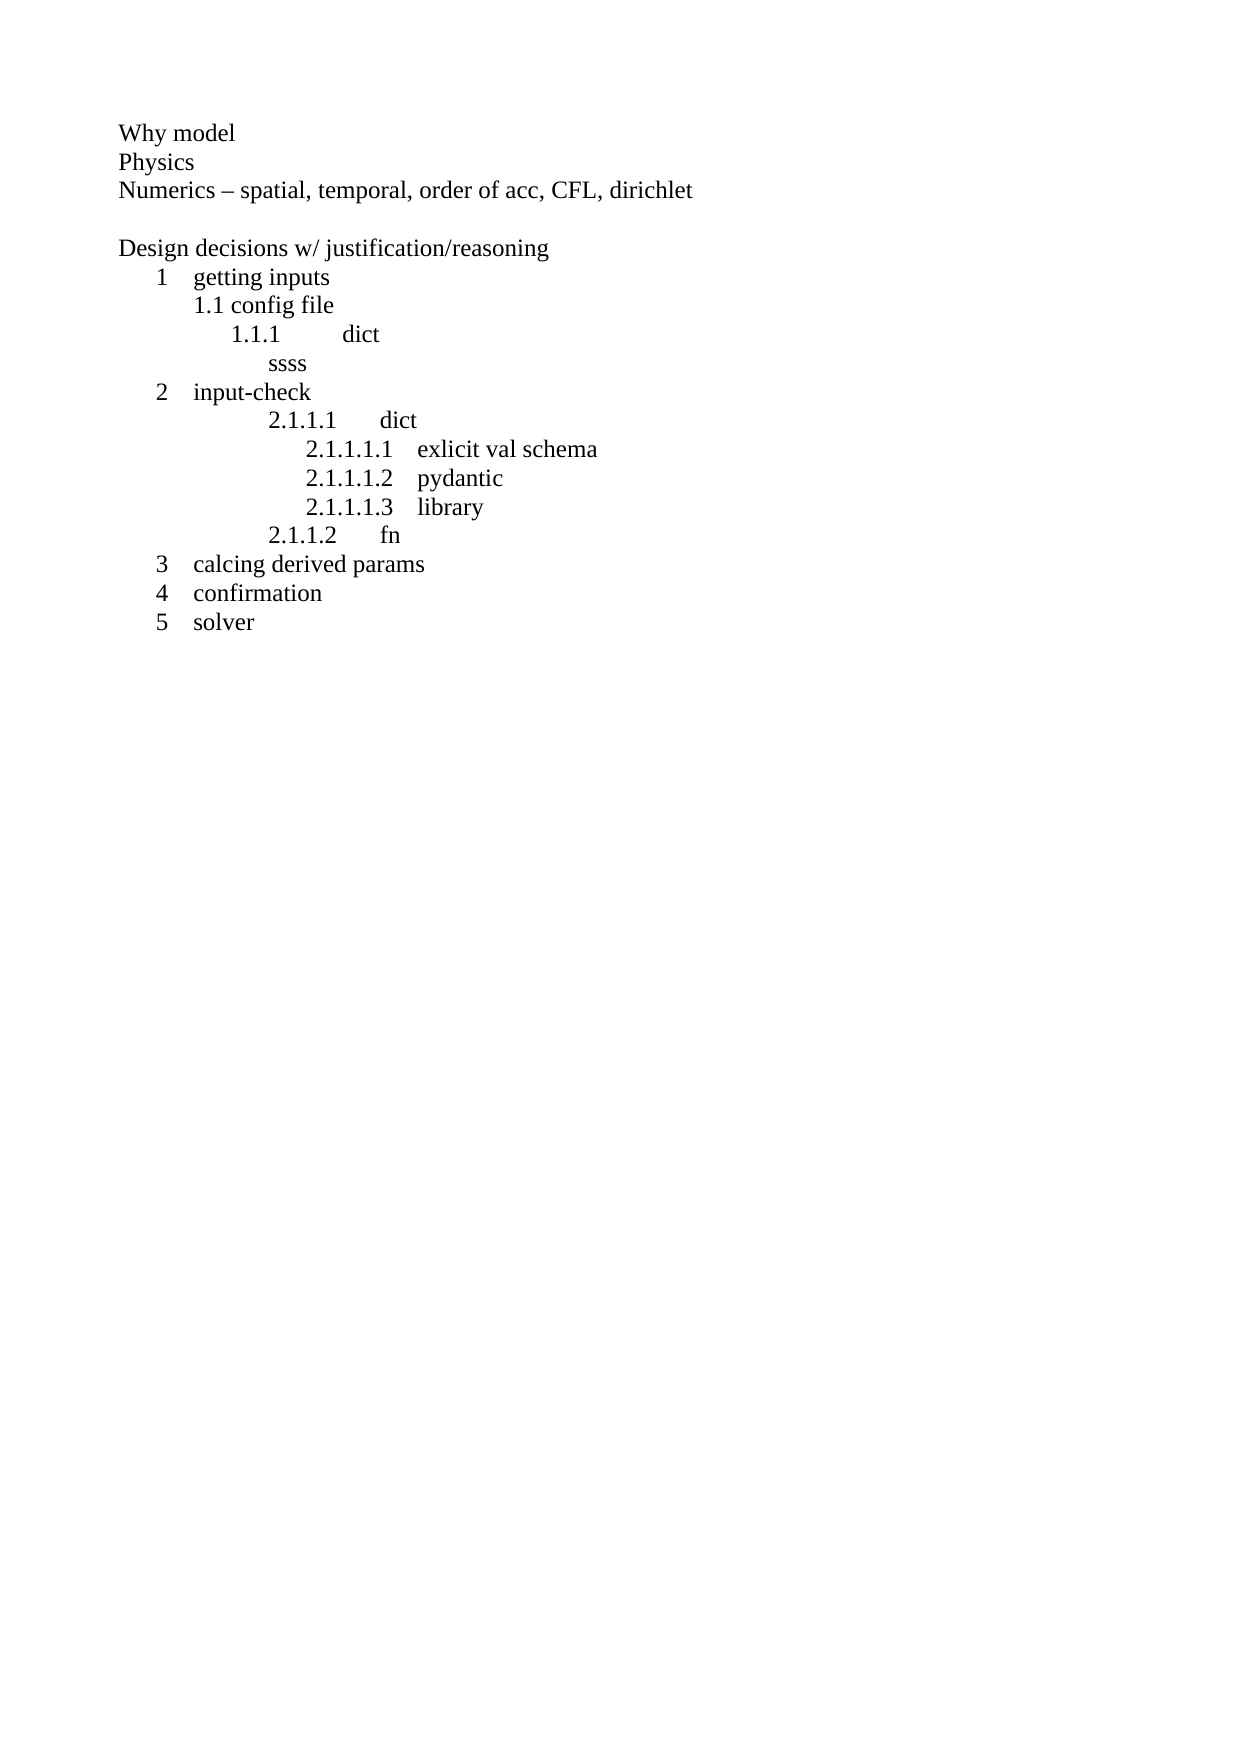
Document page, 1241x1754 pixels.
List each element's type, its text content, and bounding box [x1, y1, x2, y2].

list fn [268, 521, 1122, 549]
list getting inputs [156, 262, 1122, 291]
text Why model [118, 118, 1122, 147]
list confirmation [156, 578, 1122, 607]
text Design decisions w/ justification/reasoning [118, 233, 1122, 262]
list input-check [156, 377, 1122, 406]
list ssss [231, 348, 1122, 377]
list solver [156, 607, 1122, 636]
text Physics [118, 147, 1122, 176]
list library [306, 492, 1122, 521]
list dict [231, 319, 1122, 348]
text Numerics – spatial, temporal, order of acc, CFL, dirichlet [118, 176, 1122, 204]
list exlicit val schema [306, 434, 1122, 463]
list config file [193, 291, 1122, 319]
list calcing derived params [156, 549, 1122, 578]
list pydantic [306, 463, 1122, 492]
list dict [268, 406, 1122, 434]
